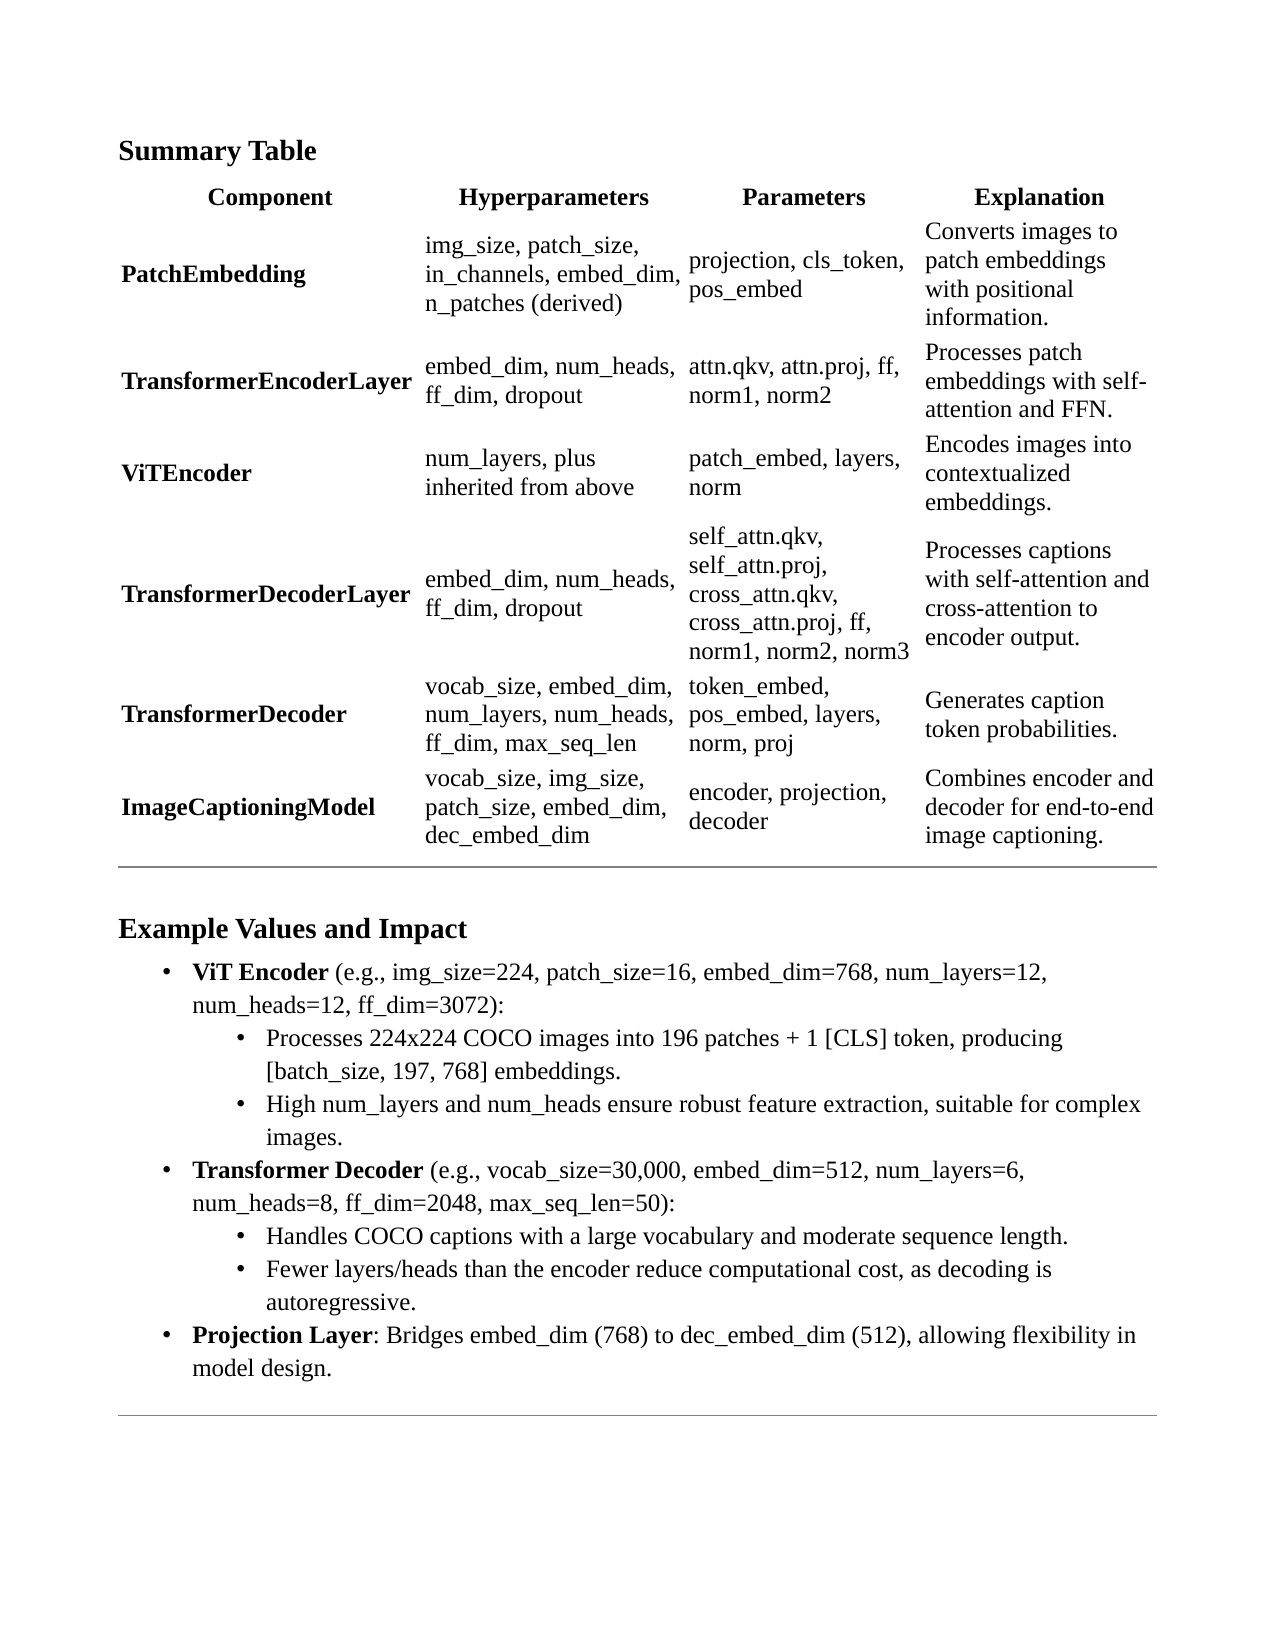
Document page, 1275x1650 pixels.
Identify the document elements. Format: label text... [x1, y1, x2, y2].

table_cell vocab_size, embed_dim, num_layers, num_heads, ff_dim, max_seq_len [422, 668, 686, 760]
table_cell vocab_size, img_size, patch_size, embed_dim, dec_embed_dim [422, 760, 686, 852]
table_cell self_attn.qkv, self_attn.proj, cross_attn.qkv, cross_attn.proj, ff, norm1, norm2, norm3 [686, 518, 922, 668]
subtitle Summary Table [118, 133, 1157, 166]
table_cell patch_embed, layers, norm [686, 426, 922, 518]
subtitle Example Values and Impact [118, 911, 1157, 944]
table_cell Generates caption token probabilities. [922, 668, 1157, 760]
table_cell Combines encoder and decoder for end-to-end image captioning. [922, 760, 1157, 852]
list High num_layers and num_heads ensure robust feature extraction, suitable for complex images. [236, 1089, 1157, 1151]
table_cell projection, cls_token, pos_embed [686, 213, 922, 334]
list Fewer layers/heads than the encoder reduce computational cost, as decoding is autoregressive. [236, 1254, 1157, 1316]
table_cell TransformerDecoder [118, 668, 422, 760]
table_cell ViTEncoder [118, 426, 422, 518]
table_cell img_size, patch_size, in_channels, embed_dim, n_patches (derived) [422, 213, 686, 334]
table_header Hyperparameters [422, 179, 686, 213]
list Handles COCO captions with a large vocabulary and moderate sequence length. [236, 1221, 1157, 1250]
table_cell Processes captions with self-attention and cross-attention to encoder output. [922, 518, 1157, 668]
table_header Component [118, 179, 422, 213]
table_cell attn.qkv, attn.proj, ff, norm1, norm2 [686, 334, 922, 426]
table_cell token_embed, pos_embed, layers, norm, proj [686, 668, 922, 760]
table_cell TransformerEncoderLayer [118, 334, 422, 426]
table_cell encoder, projection, decoder [686, 760, 922, 852]
list Processes 224x224 COCO images into 196 patches + 1 [CLS] token, producing [batch_size, 197, 768] embeddings. [236, 1023, 1157, 1085]
table_cell Processes patch embeddings with self-attention and FFN. [922, 334, 1157, 426]
table_header Parameters [686, 179, 922, 213]
table_cell Encodes images into contextualized embeddings. [922, 426, 1157, 518]
list Transformer Decoder (e.g., vocab_size=30,000, embed_dim=512, num_layers=6, num_heads=8, ff_dim=2048, max_seq_len=50): [162, 1155, 1157, 1217]
table_cell embed_dim, num_heads, ff_dim, dropout [422, 334, 686, 426]
table_cell Converts images to patch embeddings with positional information. [922, 213, 1157, 334]
table_cell embed_dim, num_heads, ff_dim, dropout [422, 518, 686, 668]
table_cell TransformerDecoderLayer [118, 518, 422, 668]
list Projection Layer: Bridges embed_dim (768) to dec_embed_dim (512), allowing flexibility in model design. [162, 1320, 1157, 1382]
table_cell num_layers, plus inherited from above [422, 426, 686, 518]
table_cell PatchEmbedding [118, 213, 422, 334]
list ViT Encoder (e.g., img_size=224, patch_size=16, embed_dim=768, num_layers=12, num_heads=12, ff_dim=3072): [162, 957, 1157, 1019]
table_header Explanation [922, 179, 1157, 213]
table_cell ImageCaptioningModel [118, 760, 422, 852]
